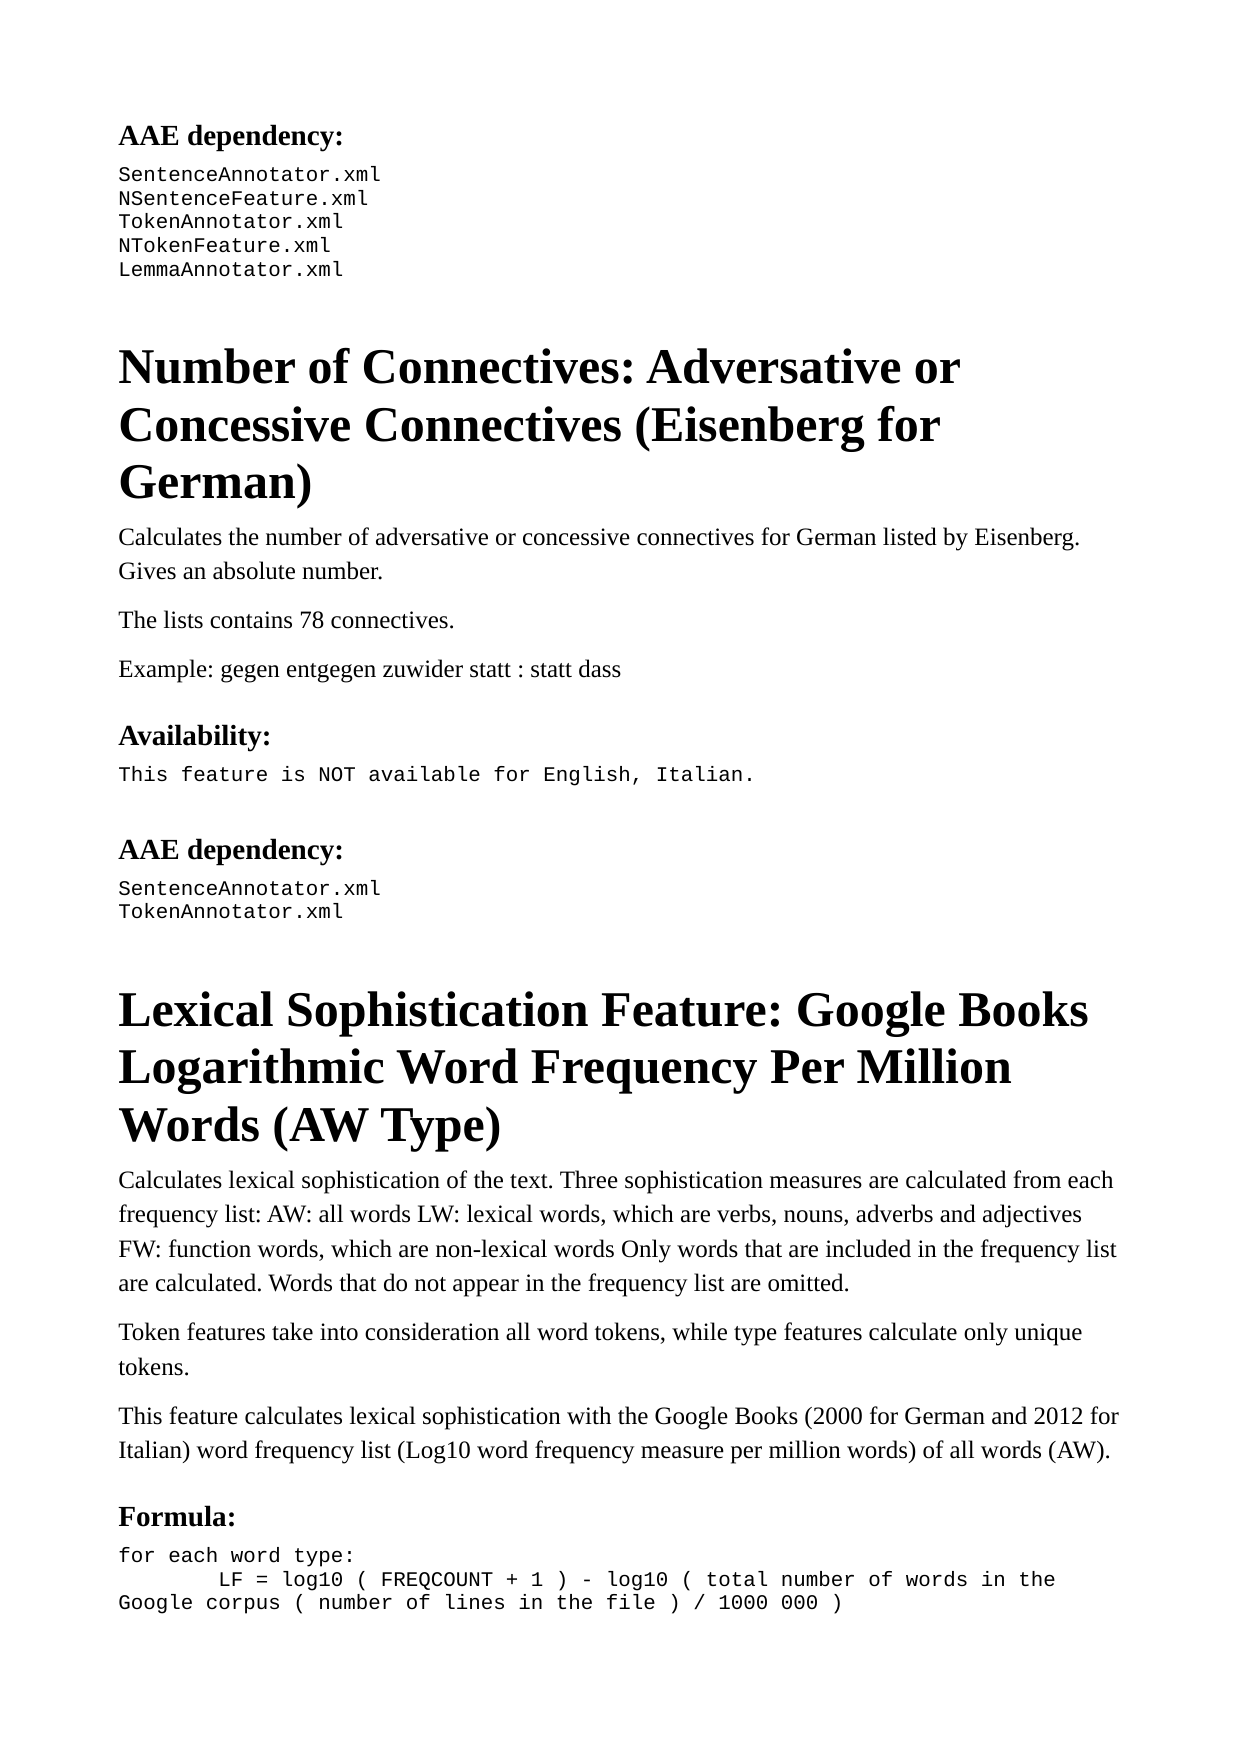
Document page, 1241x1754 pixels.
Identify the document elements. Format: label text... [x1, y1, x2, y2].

text NTokenFeature.xml [118, 235, 1122, 259]
text The lists contains 78 connectives. [118, 605, 1122, 634]
subtitle Availability: [118, 718, 1122, 752]
subtitle AAE dependency: [118, 832, 1122, 865]
text NSentenceFeature.xml [118, 188, 1122, 211]
text SentenceAnnotator.xml [118, 164, 1122, 188]
text LemmaAnnotator.xml [118, 259, 1122, 282]
text SentenceAnnotator.xml [118, 878, 1122, 902]
text This feature calculates lexical sophistication with the Google Books (2000 for German and 2012 for Italian) word frequency list (Log10 word frequency measure per million words) of all words (AW). [118, 1401, 1122, 1464]
text TokenAnnotator.xml [118, 902, 1122, 925]
text Token features take into consideration all word tokens, while type features calculate only unique tokens. [118, 1317, 1122, 1380]
text LF = log10 ( FREQCOUNT + 1 ) - log10 ( total number of words in the Google corpus ( number of lines in the file ) / 1000 000 ) [118, 1568, 1122, 1616]
text Calculates the number of adversative or concessive connectives for German listed by Eisenberg. Gives an absolute number. [118, 522, 1122, 585]
text Example: gegen entgegen zuwider statt : statt dass [118, 654, 1122, 683]
subtitle Lexical Sophistication Feature: Google Books Logarithmic Word Frequency Per Million Words (AW Type) [118, 980, 1122, 1152]
text This feature is NOT available for English, Italian. [118, 764, 1122, 788]
text Calculates lexical sophistication of the text. Three sophistication measures are calculated from each frequency list: AW: all words LW: lexical words, which are verbs, nouns, adverbs and adjectives FW: function words, which are non-lexical words Only words that are included in the frequency list are calculated. Words that do not appear in the frequency list are omitted. [118, 1165, 1122, 1297]
text TokenAnnotator.xml [118, 211, 1122, 235]
text for each word type: [118, 1545, 1122, 1568]
subtitle AAE dependency: [118, 118, 1122, 152]
subtitle Formula: [118, 1499, 1122, 1532]
subtitle Number of Connectives: Adversative or Concessive Connectives (Eisenberg for German) [118, 337, 1122, 509]
